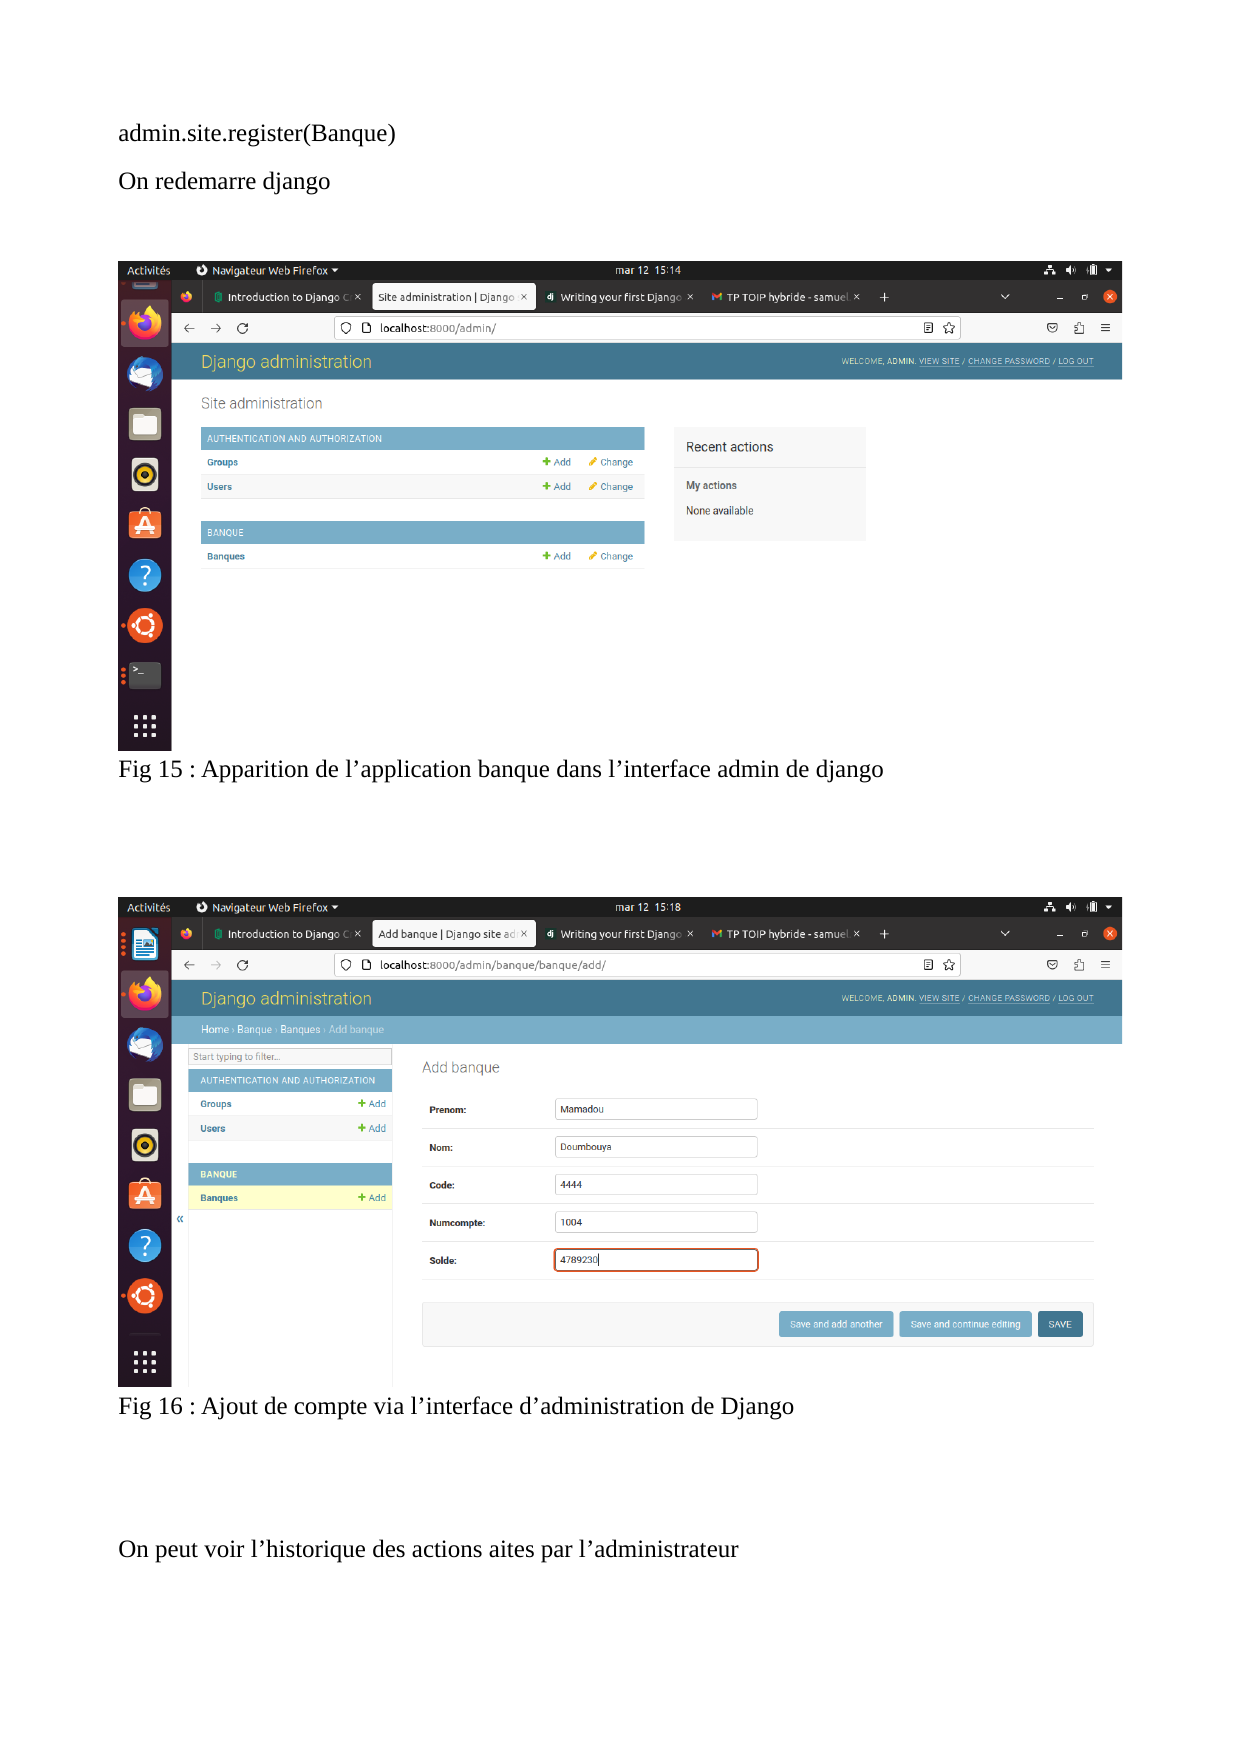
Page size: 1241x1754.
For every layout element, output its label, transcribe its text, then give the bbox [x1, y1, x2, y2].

text On redemarre django [118, 166, 1122, 194]
picture [118, 261, 1123, 751]
text Fig 15 : Apparition de l’application banque dans l’interface admin de django [118, 751, 1122, 783]
picture [118, 897, 1123, 1387]
text admin.site.register(Banque) [118, 118, 1122, 147]
text On peut voir l’historique des actions aites par l’administrateur [118, 1534, 1122, 1563]
text Fig 16 : Ajout de compte via l’interface d’administration de Django [118, 1387, 1122, 1420]
